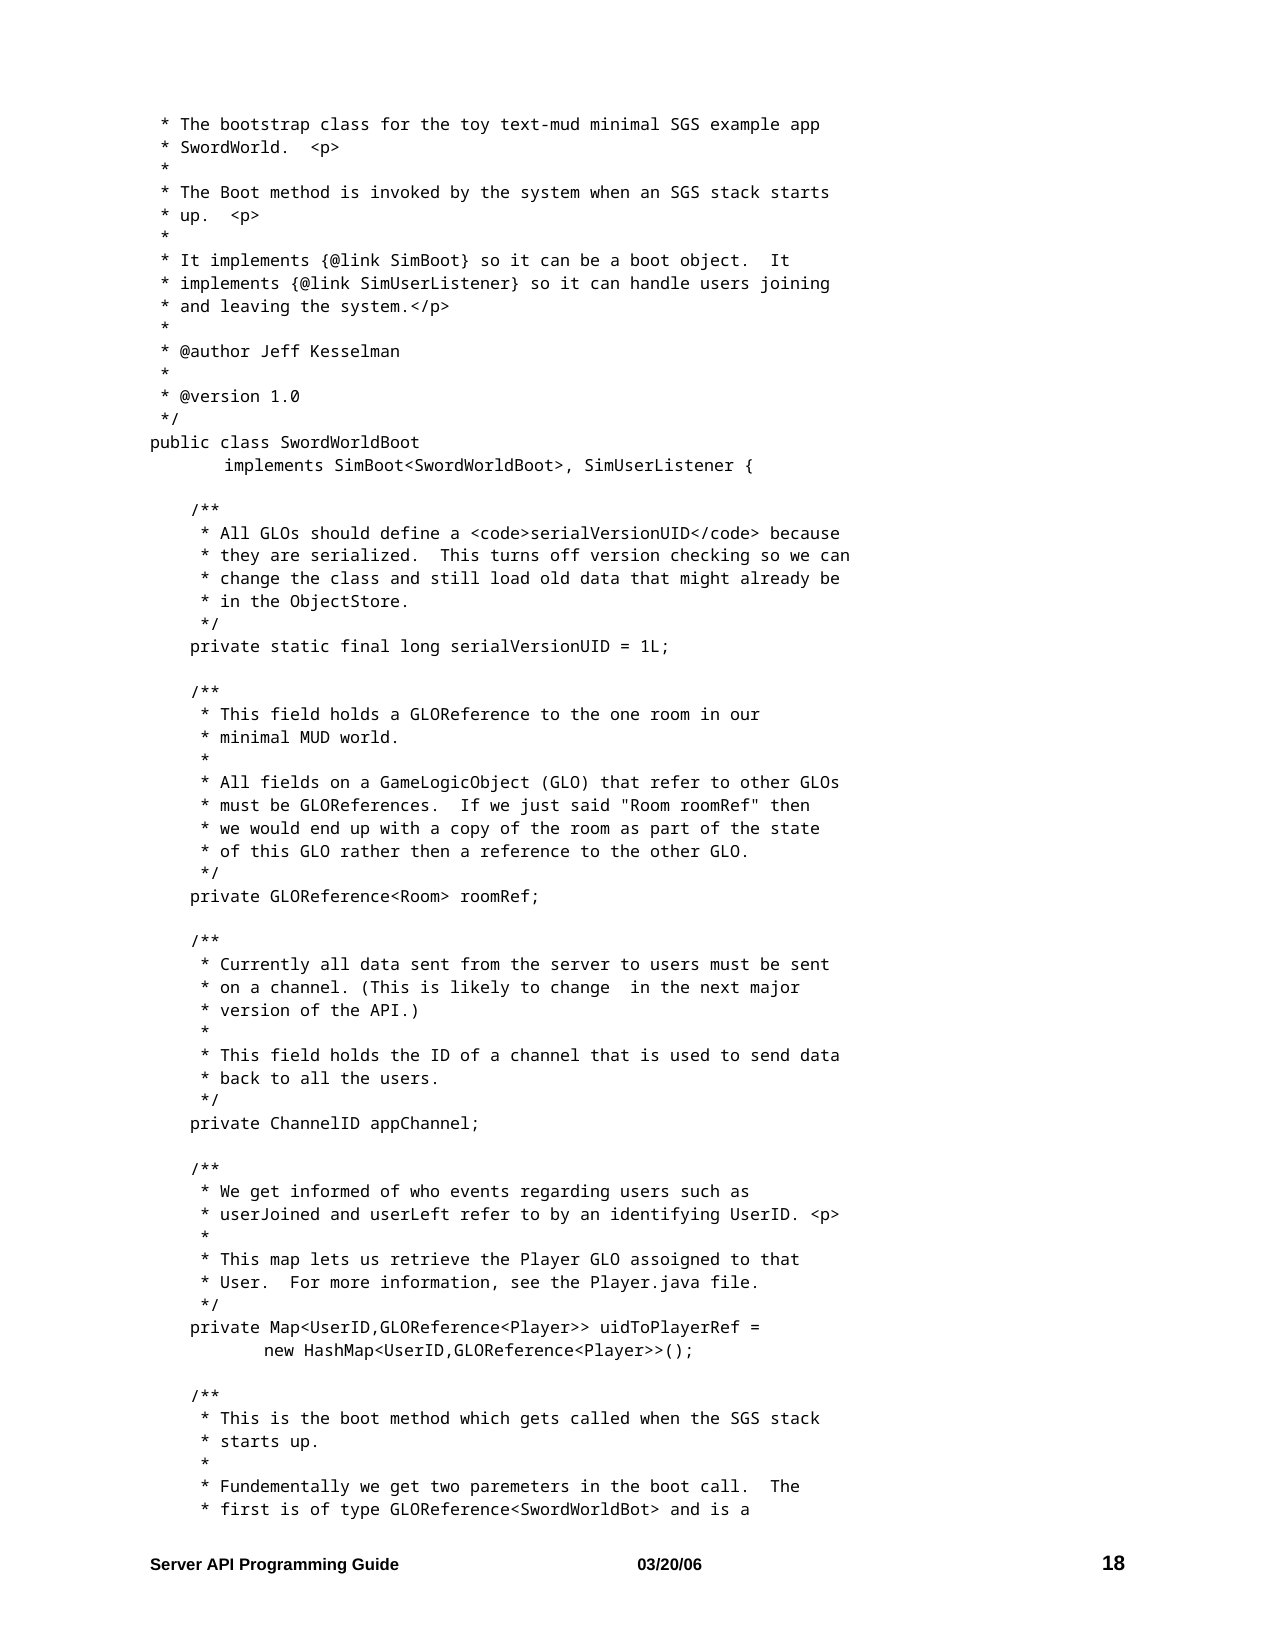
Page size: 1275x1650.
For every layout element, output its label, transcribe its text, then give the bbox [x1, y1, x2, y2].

text public class SwordWorldBoot [150, 430, 1125, 453]
text * @author Jeff Kesselman [150, 339, 1125, 362]
text * User. For more information, see the Player.java file. [150, 1271, 1125, 1293]
text * We get informed of who events regarding users such as [150, 1180, 1125, 1202]
text * minimal MUD world. [150, 726, 1125, 748]
text * first is of type GLOReference<SwordWorldBot> and is a [150, 1498, 1125, 1520]
text new HashMap<UserID,GLOReference<Player>>(); [150, 1339, 1125, 1361]
text * change the class and still load old data that might already be [150, 567, 1125, 589]
text * back to all the users. [150, 1066, 1125, 1089]
text * version of the API.) [150, 998, 1125, 1021]
text */ [150, 862, 1125, 884]
text * [150, 362, 1125, 385]
text /** [150, 498, 1125, 521]
text * [150, 158, 1125, 181]
text * [150, 1225, 1125, 1248]
text * up. <p> [150, 203, 1125, 226]
text * This field holds a GLOReference to the one room in our [150, 703, 1125, 726]
text * The Boot method is invoked by the system when an SGS stack starts [150, 181, 1125, 203]
text * SwordWorld. <p> [150, 135, 1125, 158]
text private GLOReference<Room> roomRef; [150, 884, 1125, 907]
text */ [150, 1089, 1125, 1112]
text * they are serialized. This turns off version checking so we can [150, 544, 1125, 567]
text * on a channel. (This is likely to change in the next major [150, 975, 1125, 998]
text private static final long serialVersionUID = 1L; [150, 635, 1125, 657]
text * All GLOs should define a <code>serialVersionUID</code> because [150, 521, 1125, 544]
text * [150, 1021, 1125, 1043]
text /** [150, 1157, 1125, 1180]
text private Map<UserID,GLOReference<Player>> uidToPlayerRef = [150, 1316, 1125, 1339]
text * Currently all data sent from the server to users must be sent [150, 953, 1125, 975]
text * [150, 317, 1125, 339]
text * This field holds the ID of a channel that is used to send data [150, 1043, 1125, 1066]
text * This map lets us retrieve the Player GLO assoigned to that [150, 1248, 1125, 1271]
text * Fundementally we get two paremeters in the boot call. The [150, 1475, 1125, 1498]
text * This is the boot method which gets called when the SGS stack [150, 1407, 1125, 1429]
text * and leaving the system.</p> [150, 294, 1125, 317]
text */ [150, 408, 1125, 430]
text /** [150, 930, 1125, 953]
text * in the ObjectStore. [150, 589, 1125, 612]
text * of this GLO rather then a reference to the other GLO. [150, 839, 1125, 862]
text * starts up. [150, 1429, 1125, 1452]
text * All fields on a GameLogicObject (GLO) that refer to other GLOs [150, 771, 1125, 794]
text * The bootstrap class for the toy text-mud minimal SGS example app [150, 112, 1125, 135]
text * implements {@link SimUserListener} so it can handle users joining [150, 271, 1125, 294]
text * userJoined and userLeft refer to by an identifying UserID. <p> [150, 1202, 1125, 1225]
text * It implements {@link SimBoot} so it can be a boot object. It [150, 249, 1125, 271]
text * [150, 1452, 1125, 1475]
text * we would end up with a copy of the room as part of the state [150, 816, 1125, 839]
text implements SimBoot<SwordWorldBoot>, SimUserListener { [150, 453, 1125, 476]
text private ChannelID appChannel; [150, 1112, 1125, 1134]
text * [150, 226, 1125, 249]
text * must be GLOReferences. If we just said "Room roomRef" then [150, 794, 1125, 816]
text * [150, 748, 1125, 771]
text */ [150, 612, 1125, 635]
text /** [150, 1384, 1125, 1407]
text /** [150, 680, 1125, 703]
text */ [150, 1293, 1125, 1316]
text * @version 1.0 [150, 385, 1125, 408]
